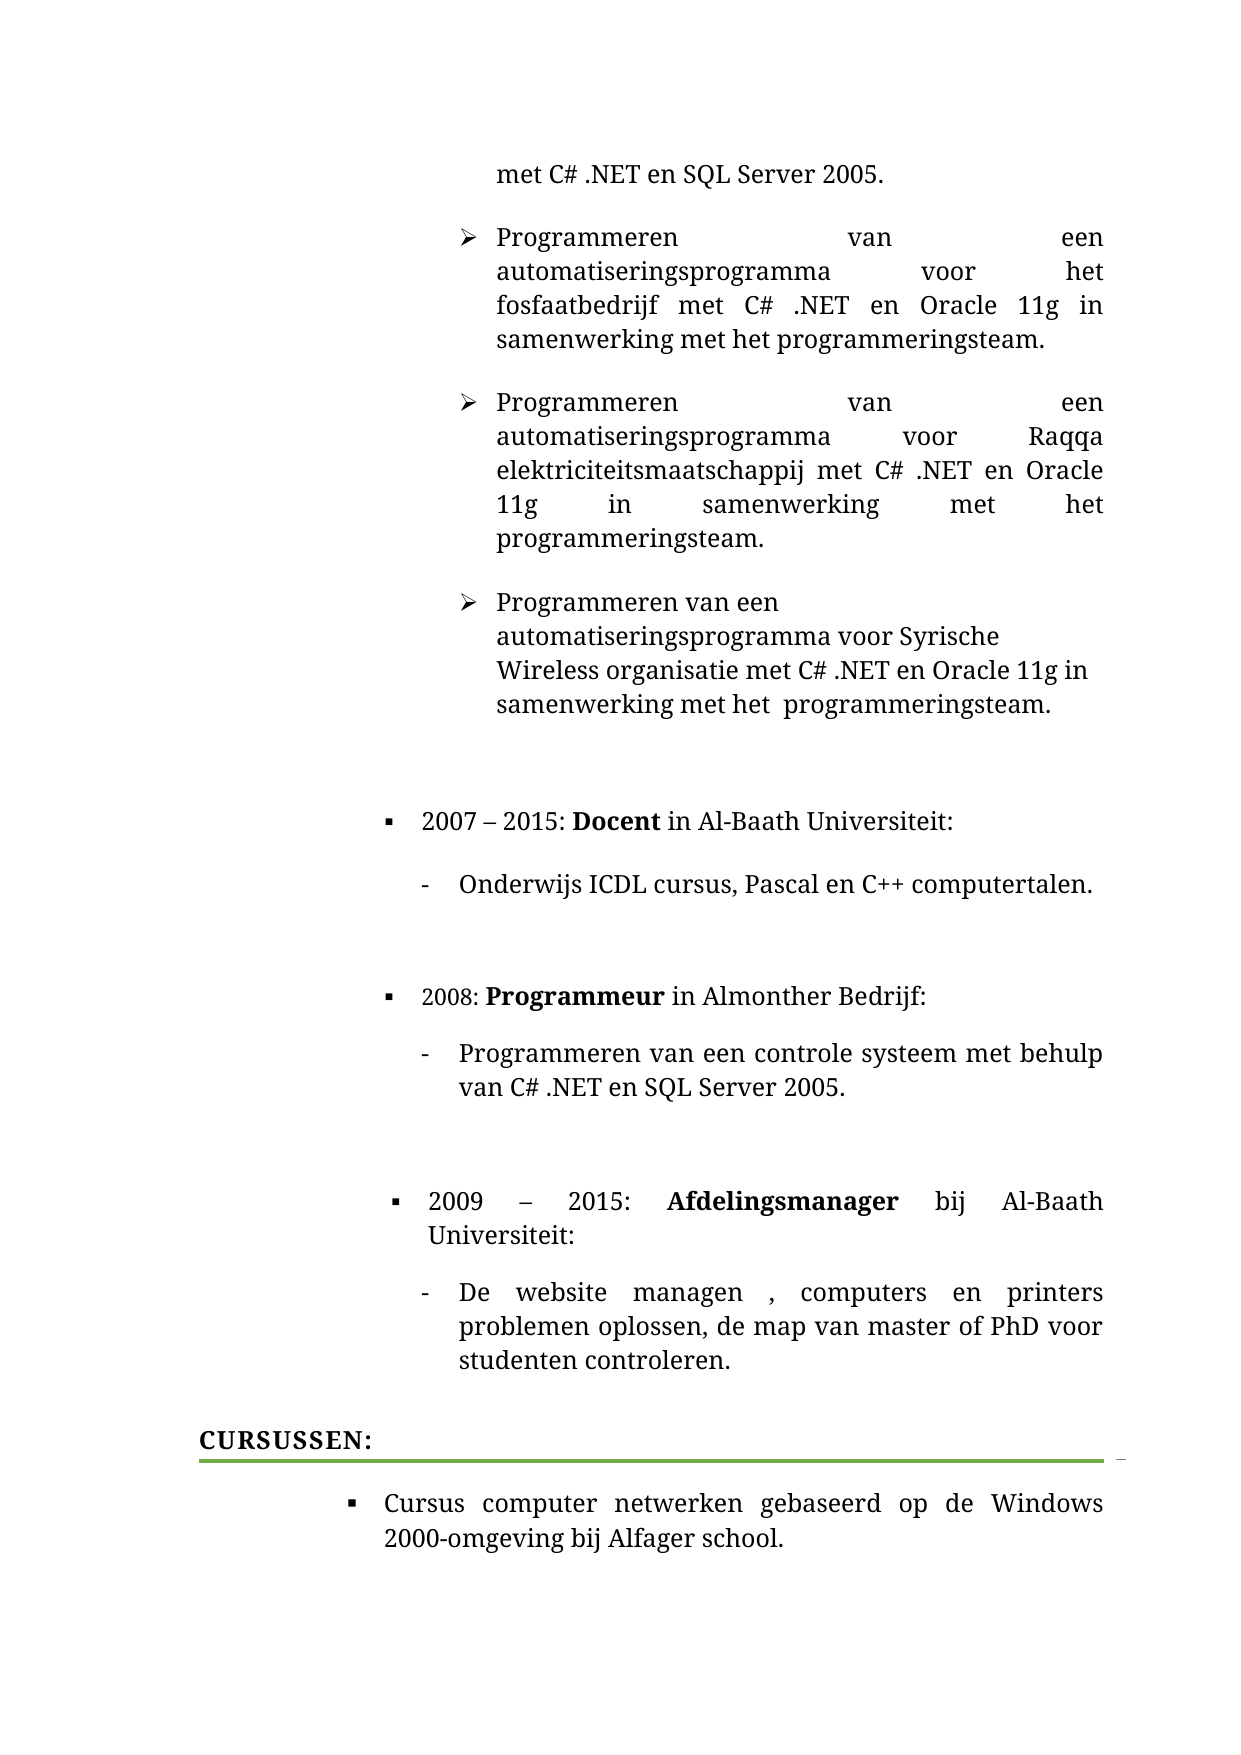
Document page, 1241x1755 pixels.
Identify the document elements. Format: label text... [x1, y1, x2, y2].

table_cell Cursus computer netwerken gebaseerd op de Windows 2000-omgeving bij Alfager school. Ontwerpen met Adobe Photoshop programma bij Almaamoun school. Oracle 11g cursussen bij New Horizons Center in de volgende onderwerpen: Oracle Database 11g: ontwikkelaar PL/SQL programma eenheden. Oracle Database 11g: administratie Workshop I. Oracle Database 11g: administratie Workshop II. Oracle vormt ontwikkelaar 11g: internettoepassingen bouwen. Oracle 11g ontwikkelaar rapporten: rapporten bouwen. Oracle Application Express. [335, 1480, 1115, 1577]
table_cell [187, 1480, 335, 1577]
table_cell [1115, 150, 1127, 1399]
table_cell met C# .NET en SQL Server 2005. Programmeren van een automatiseringsprogramma voor het fosfaatbedrijf met C# .NET en Oracle 11g in samenwerking met het programmeringsteam. Programmeren van een automatiseringsprogramma voor Raqqa elektriciteitsmaatschappij met C# .NET en Oracle 11g in samenwerking met het programmeringsteam. Programmeren van een automatiseringsprogramma voor Syrische Wireless organisatie met C# .NET en Oracle 11g in samenwerking met het programmeringsteam. 2007 – 2015: Docent in Al-Baath Universiteit: Onderwijs ICDL cursus, Pascal en C++ computertalen. 2008: Programmeur in Almonther Bedrijf: Programmeren van een controle systeem met behulp van C# .NET en SQL Server 2005. 2009 – 2015: Afdelingsmanager bij Al-Baath Universiteit: De website managen , computers en printers problemen oplossen, de map van master of PhD voor studenten controleren. [335, 150, 1115, 1399]
table_cell [187, 150, 335, 1399]
table_cell cursussen: [187, 1400, 1115, 1480]
table_cell [1115, 1480, 1127, 1577]
table_cell [1115, 1400, 1127, 1480]
